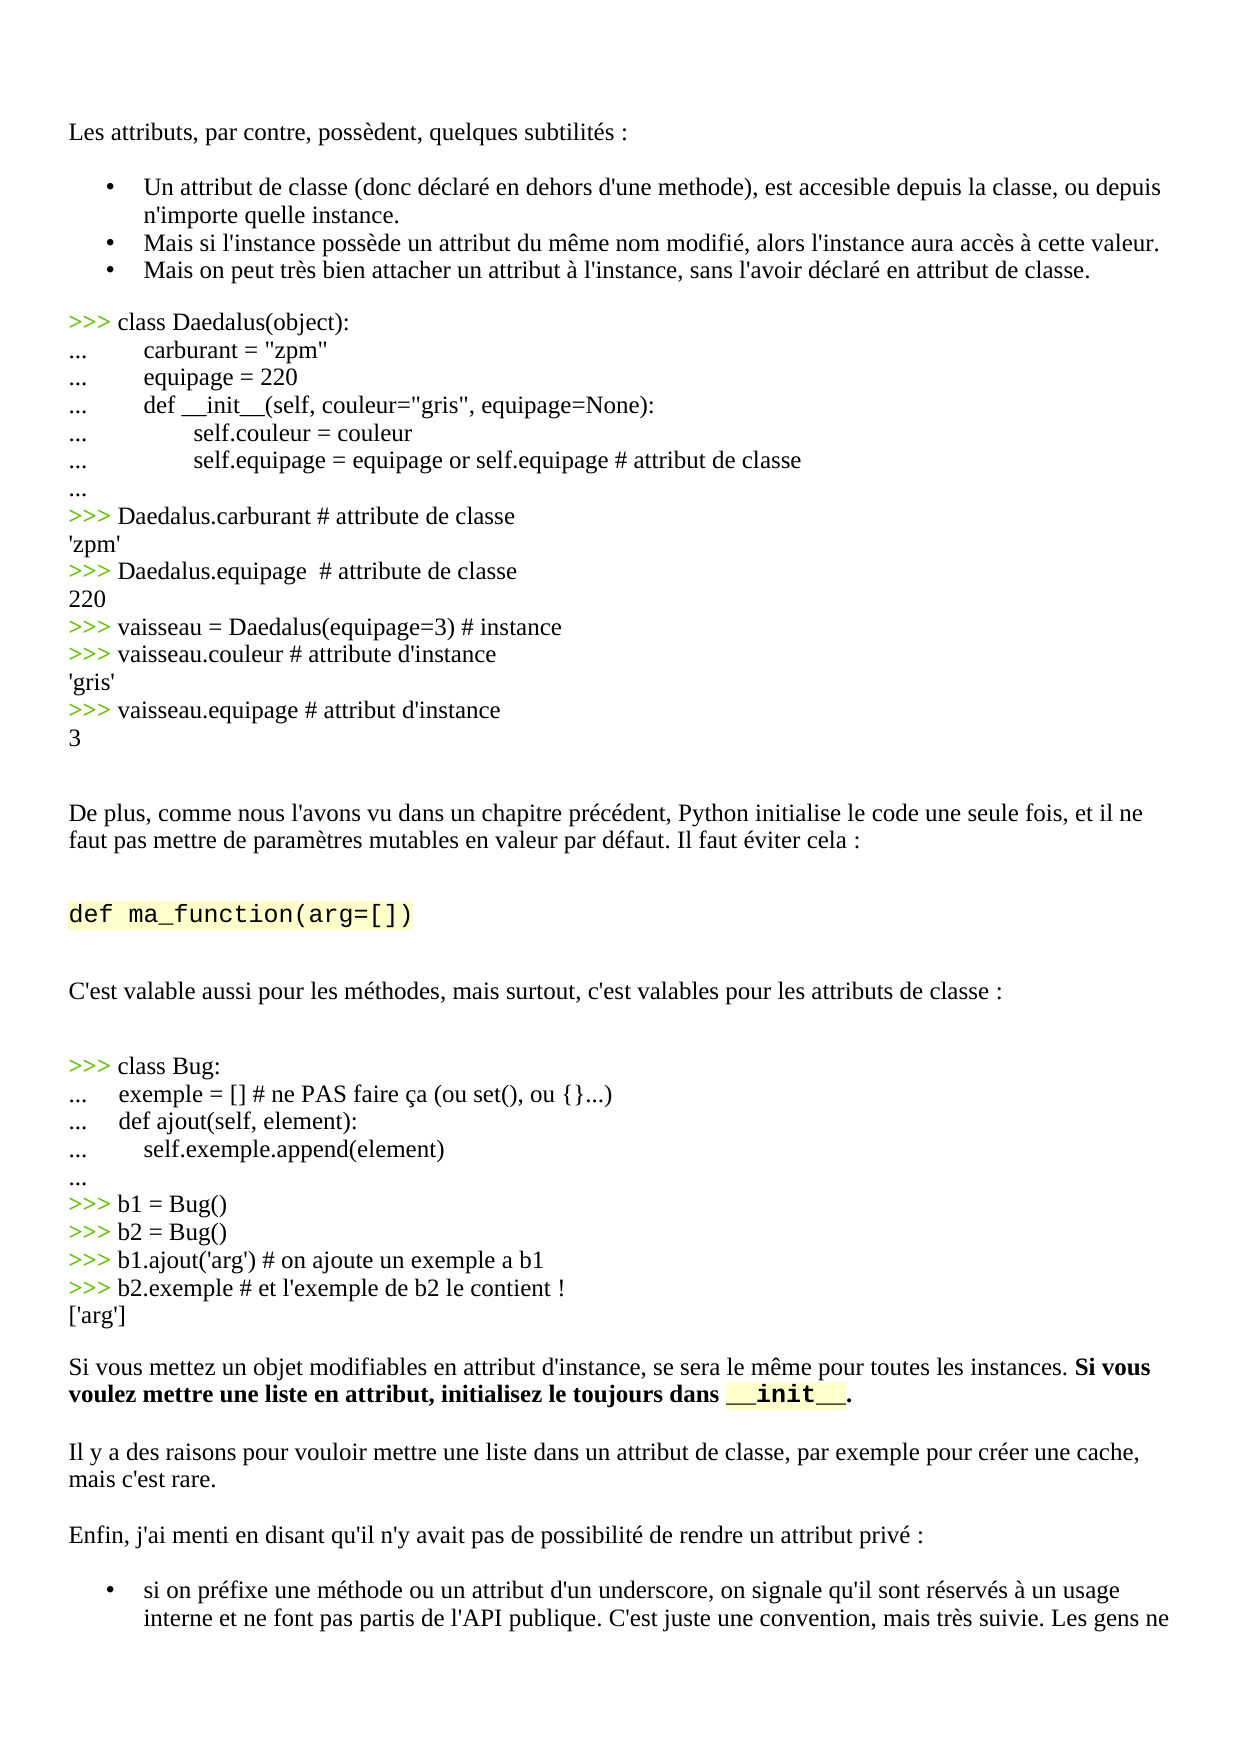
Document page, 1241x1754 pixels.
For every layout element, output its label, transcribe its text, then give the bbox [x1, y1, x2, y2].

text De plus, comme nous l'avons vu dans un chapitre précédent, Python initialise le code une seule fois, et il ne faut pas mettre de paramètres mutables en valeur par défaut. Il faut éviter cela : [68, 799, 1177, 854]
text C'est valable aussi pour les méthodes, mais surtout, c'est valables pour les attributs de classe : [68, 977, 1177, 1005]
text Si vous mettez un objet modifiables en attribut d'instance, se sera le même pour toutes les instances. Si vous voulez mettre une liste en attribut, initialisez le toujours dans __init__. [68, 1353, 1177, 1410]
list Mais si l'instance possède un attribut du même nom modifié, alors l'instance aura accès à cette valeur. [106, 229, 1177, 257]
list Un attribut de classe (donc déclaré en dehors d'une methode), est accesible depuis la classe, ou depuis n'importe quelle instance. [106, 173, 1177, 229]
text Les attributs, par contre, possèdent, quelques subtilités : [68, 118, 1177, 146]
text def ma_function(arg=[]) [413, 901, 1177, 930]
text Il y a des raisons pour vouloir mettre une liste dans un attribut de classe, par exemple pour créer une cache, mais c'est rare. [68, 1438, 1177, 1493]
list si on préfixe une méthode ou un attribut d'un underscore, on signale qu'il sont réservés à un usage interne et ne font pas partis de l'API publique. C'est juste une convention, mais très suivie. Les gens ne [106, 1576, 1177, 1632]
list Mais on peut très bien attacher un attribut à l'instance, sans l'avoir déclaré en attribut de classe. [106, 257, 1177, 284]
text Enfin, j'ai menti en disant qu'il n'y avait pas de possibilité de rendre un attribut privé : [68, 1521, 1177, 1549]
text >>> class Daedalus(object): ... carburant = "zpm" ... equipage = 220 ... def __init__(self, couleur="gris", equipage=None): ... self.couleur = couleur ... self.equipage = equipage or self.equipage # attribut de classe ... >>> Daedalus.carburant # attribute de classe 'zpm' >>> Daedalus.equipage # attribute de classe 220 >>> vaisseau = Daedalus(equipage=3) # instance >>> vaisseau.couleur # attribute d'instance 'gris' >>> vaisseau.equipage # attribut d'instance 3 [68, 308, 1177, 751]
text >>> class Bug: ... exemple = [] # ne PAS faire ça (ou set(), ou {}...) ... def ajout(self, element): ... self.exemple.append(element) ... >>> b1 = Bug() >>> b2 = Bug() >>> b1.ajout('arg') # on ajoute un exemple a b1 >>> b2.exemple # et l'exemple de b2 le contient ! ['arg'] [68, 1052, 1177, 1329]
